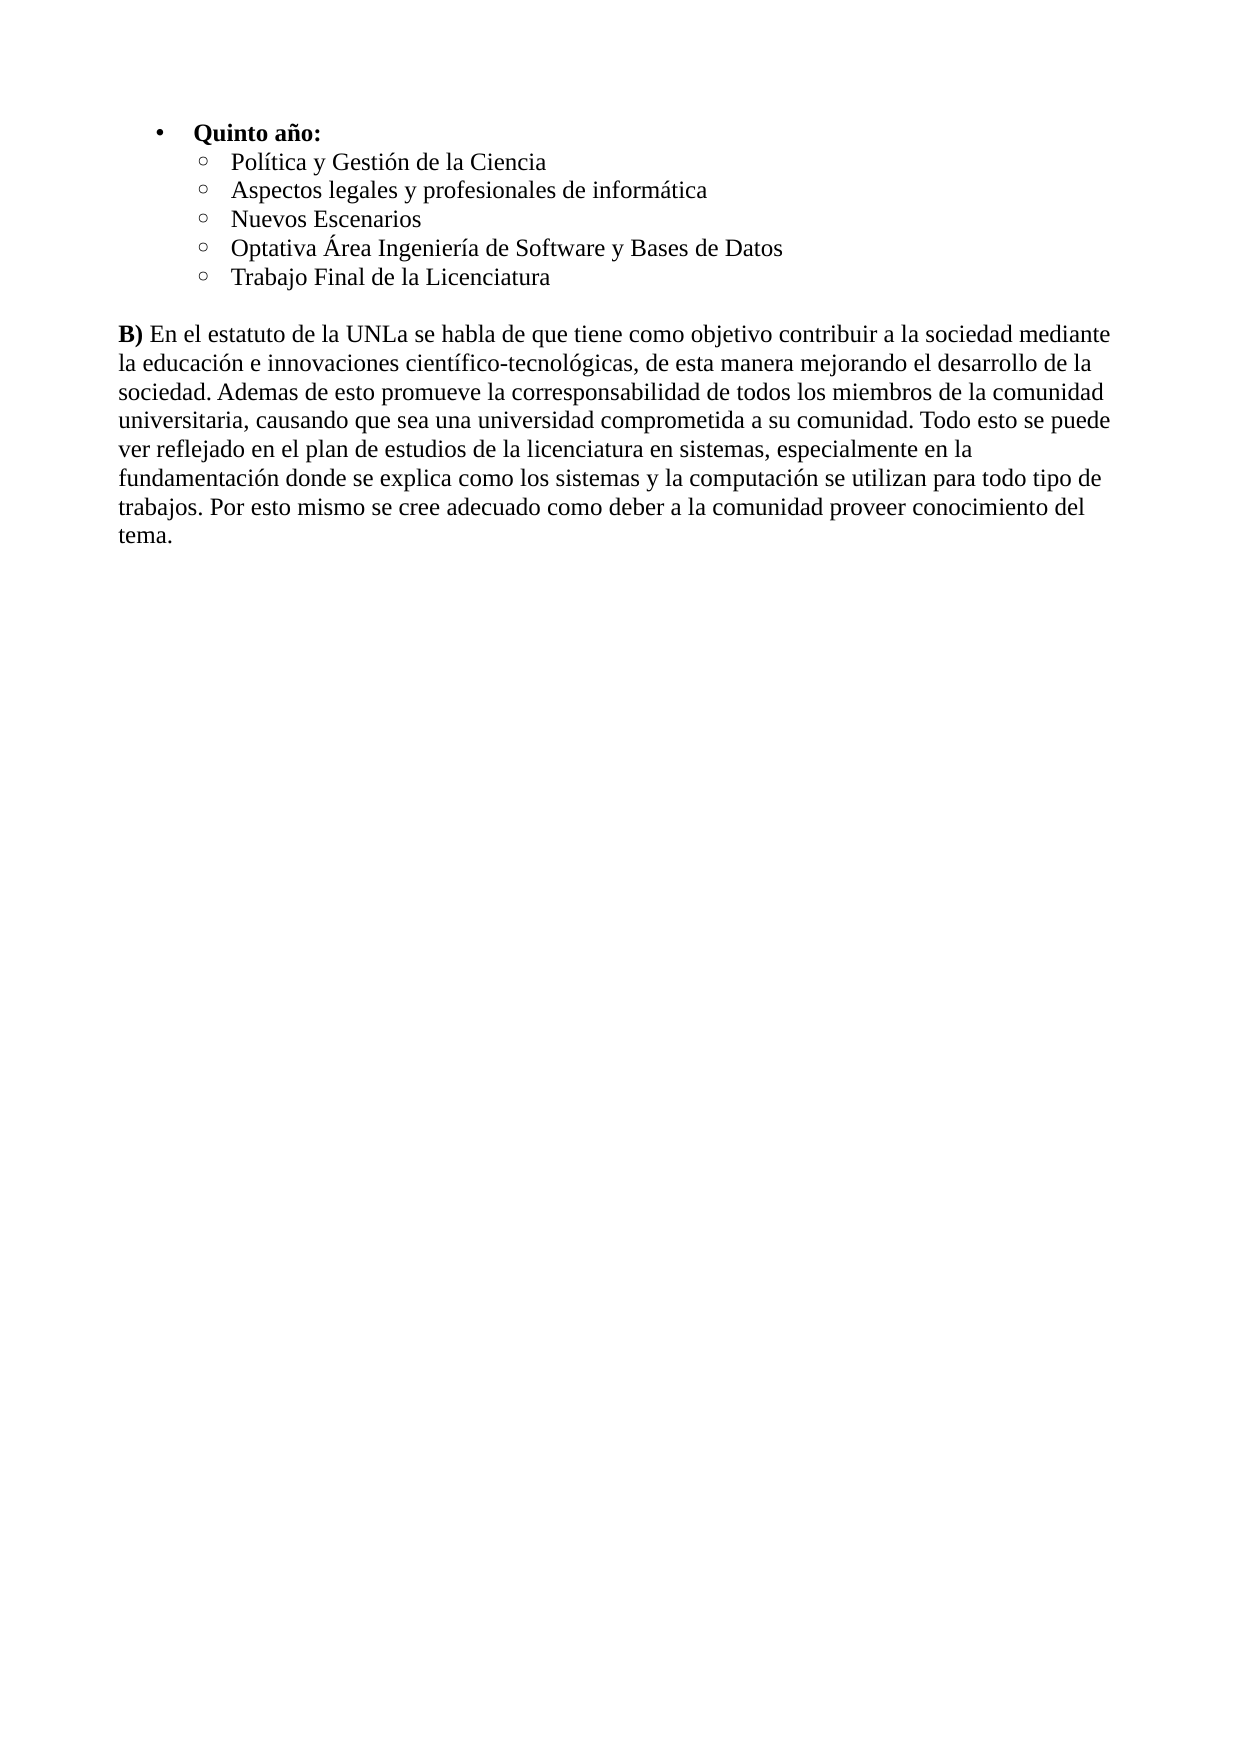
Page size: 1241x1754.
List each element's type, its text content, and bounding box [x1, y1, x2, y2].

list Quinto año: [156, 118, 1122, 147]
list Nuevos Escenarios [193, 204, 1122, 233]
list Trabajo Final de la Licenciatura [193, 262, 1122, 291]
text B) En el estatuto de la UNLa se habla de que tiene como objetivo contribuir a la sociedad mediante la educación e innovaciones científico-tecnológicas, de esta manera mejorando el desarrollo de la sociedad. Ademas de esto promueve la corresponsabilidad de todos los miembros de la comunidad universitaria, causando que sea una universidad comprometida a su comunidad. Todo esto se puede ver reflejado en el plan de estudios de la licenciatura en sistemas, especialmente en la fundamentación donde se explica como los sistemas y la computación se utilizan para todo tipo de trabajos. Por esto mismo se cree adecuado como deber a la comunidad proveer conocimiento del tema. [118, 319, 1122, 549]
list Aspectos legales y profesionales de informática [193, 176, 1122, 204]
list Política y Gestión de la Ciencia [193, 147, 1122, 176]
list Optativa Área Ingeniería de Software y Bases de Datos [193, 233, 1122, 262]
